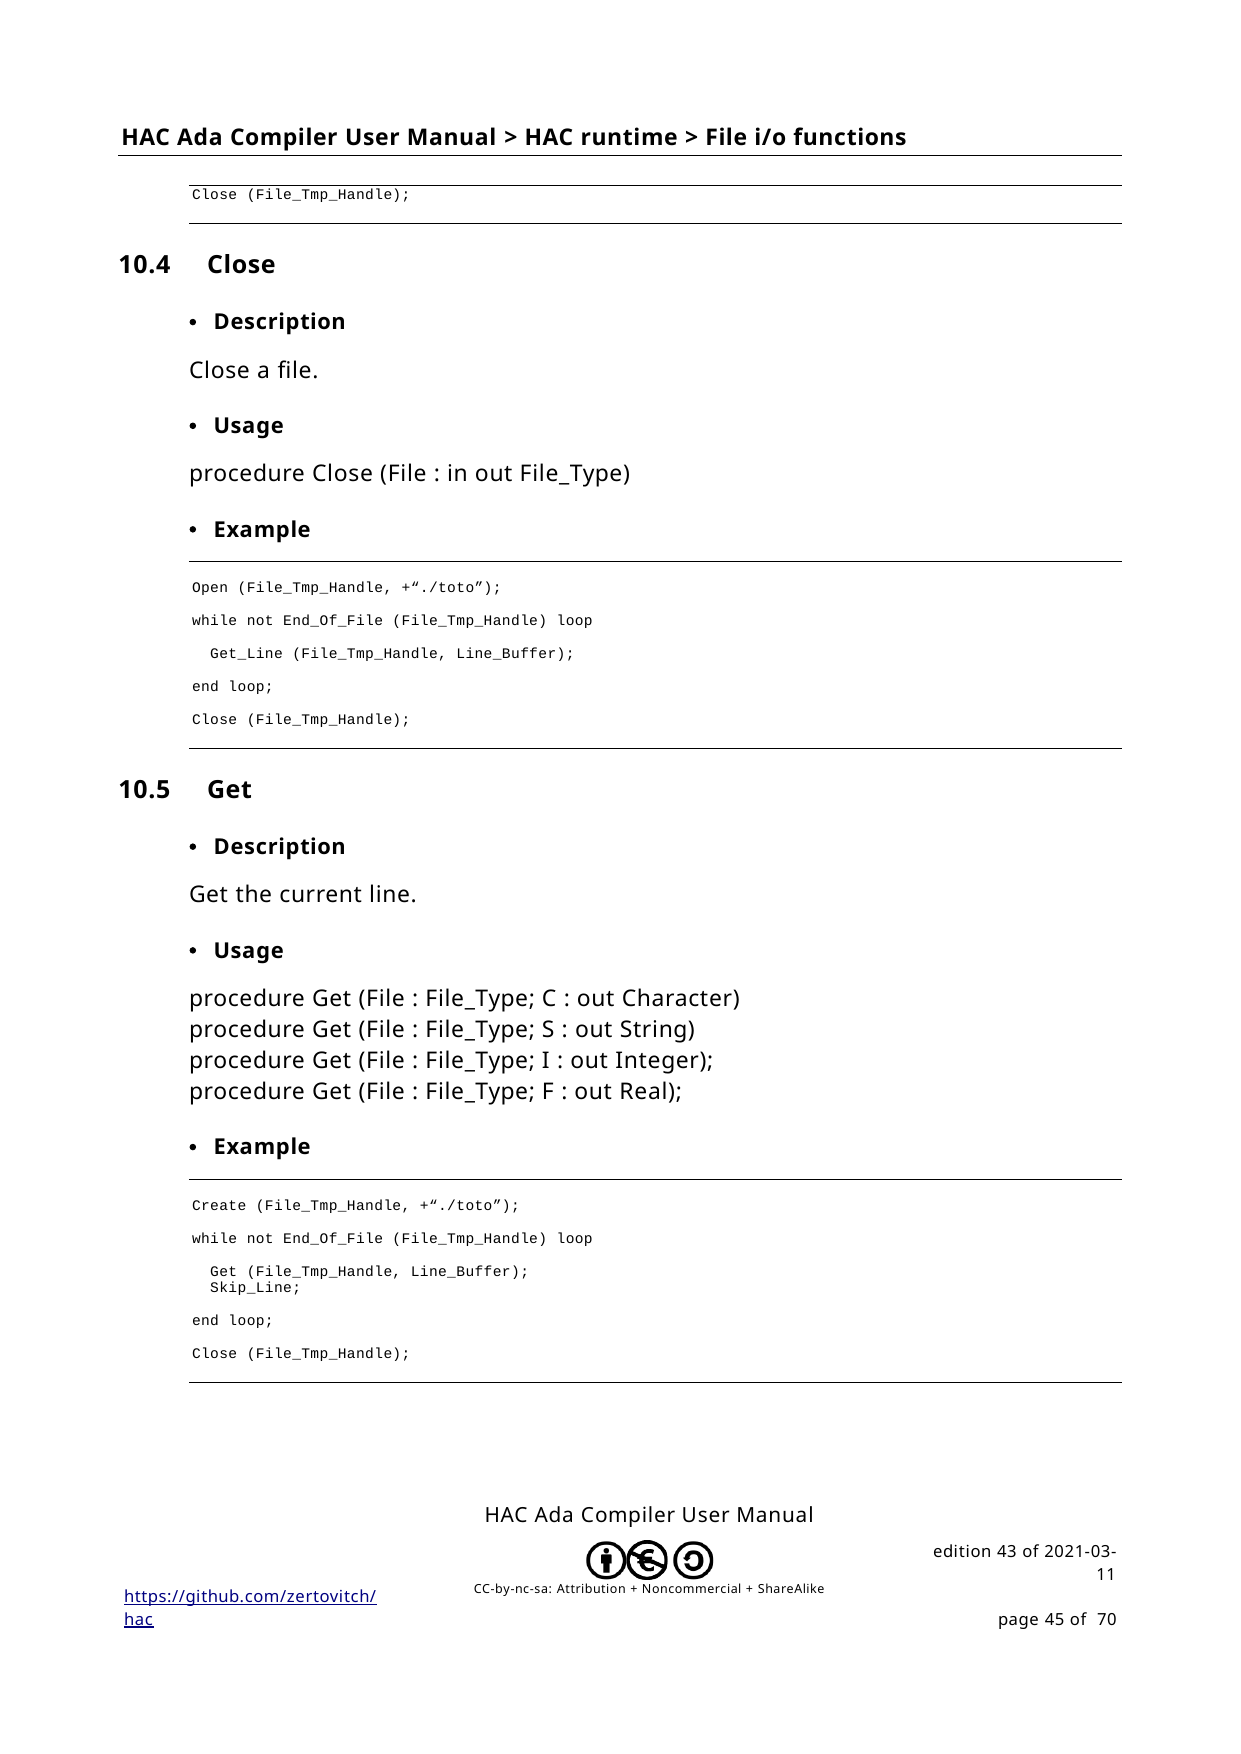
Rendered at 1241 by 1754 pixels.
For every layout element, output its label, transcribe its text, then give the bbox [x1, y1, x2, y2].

picture [672, 1540, 714, 1580]
subtitle Get [118, 772, 1122, 806]
subtitle Description [189, 305, 1122, 336]
text Close a file. [189, 354, 1122, 385]
list Get_Line (File_Tmp_Handle, Line_Buffer); [189, 643, 1122, 660]
list Open (File_Tmp_Handle, +“./toto”); [189, 562, 1122, 597]
list while not End_Of_File (File_Tmp_Handle) loop [189, 610, 1122, 630]
subtitle Example [189, 512, 1122, 543]
list end loop; [189, 660, 1122, 696]
subtitle Usage [189, 933, 1122, 964]
subtitle Description [189, 829, 1122, 861]
text procedure Get (File : File_Type; F : out Real); [189, 1075, 1122, 1106]
picture [585, 1540, 668, 1580]
subtitle Close [118, 247, 1122, 281]
list Skip_Line; end loop; [189, 1277, 1122, 1330]
text procedure Get (File : File_Type; C : out Character) [189, 982, 1122, 1013]
list Close (File_Tmp_Handle); [189, 186, 1122, 223]
text procedure Close (File : in out File_Type) [189, 457, 1122, 488]
subtitle Usage [189, 408, 1122, 440]
list while not End_Of_File (File_Tmp_Handle) loop [189, 1228, 1122, 1248]
text procedure Get (File : File_Type; S : out String) [189, 1013, 1122, 1044]
list Close (File_Tmp_Handle); [189, 1343, 1122, 1382]
list Get (File_Tmp_Handle, Line_Buffer); [189, 1261, 1122, 1277]
text procedure Get (File : File_Type; I : out Integer); [189, 1044, 1122, 1075]
text Get the current line. [189, 878, 1122, 909]
subtitle Example [189, 1130, 1122, 1161]
list Create (File_Tmp_Handle, +“./toto”); [189, 1180, 1122, 1215]
list Close (File_Tmp_Handle); [189, 709, 1122, 748]
